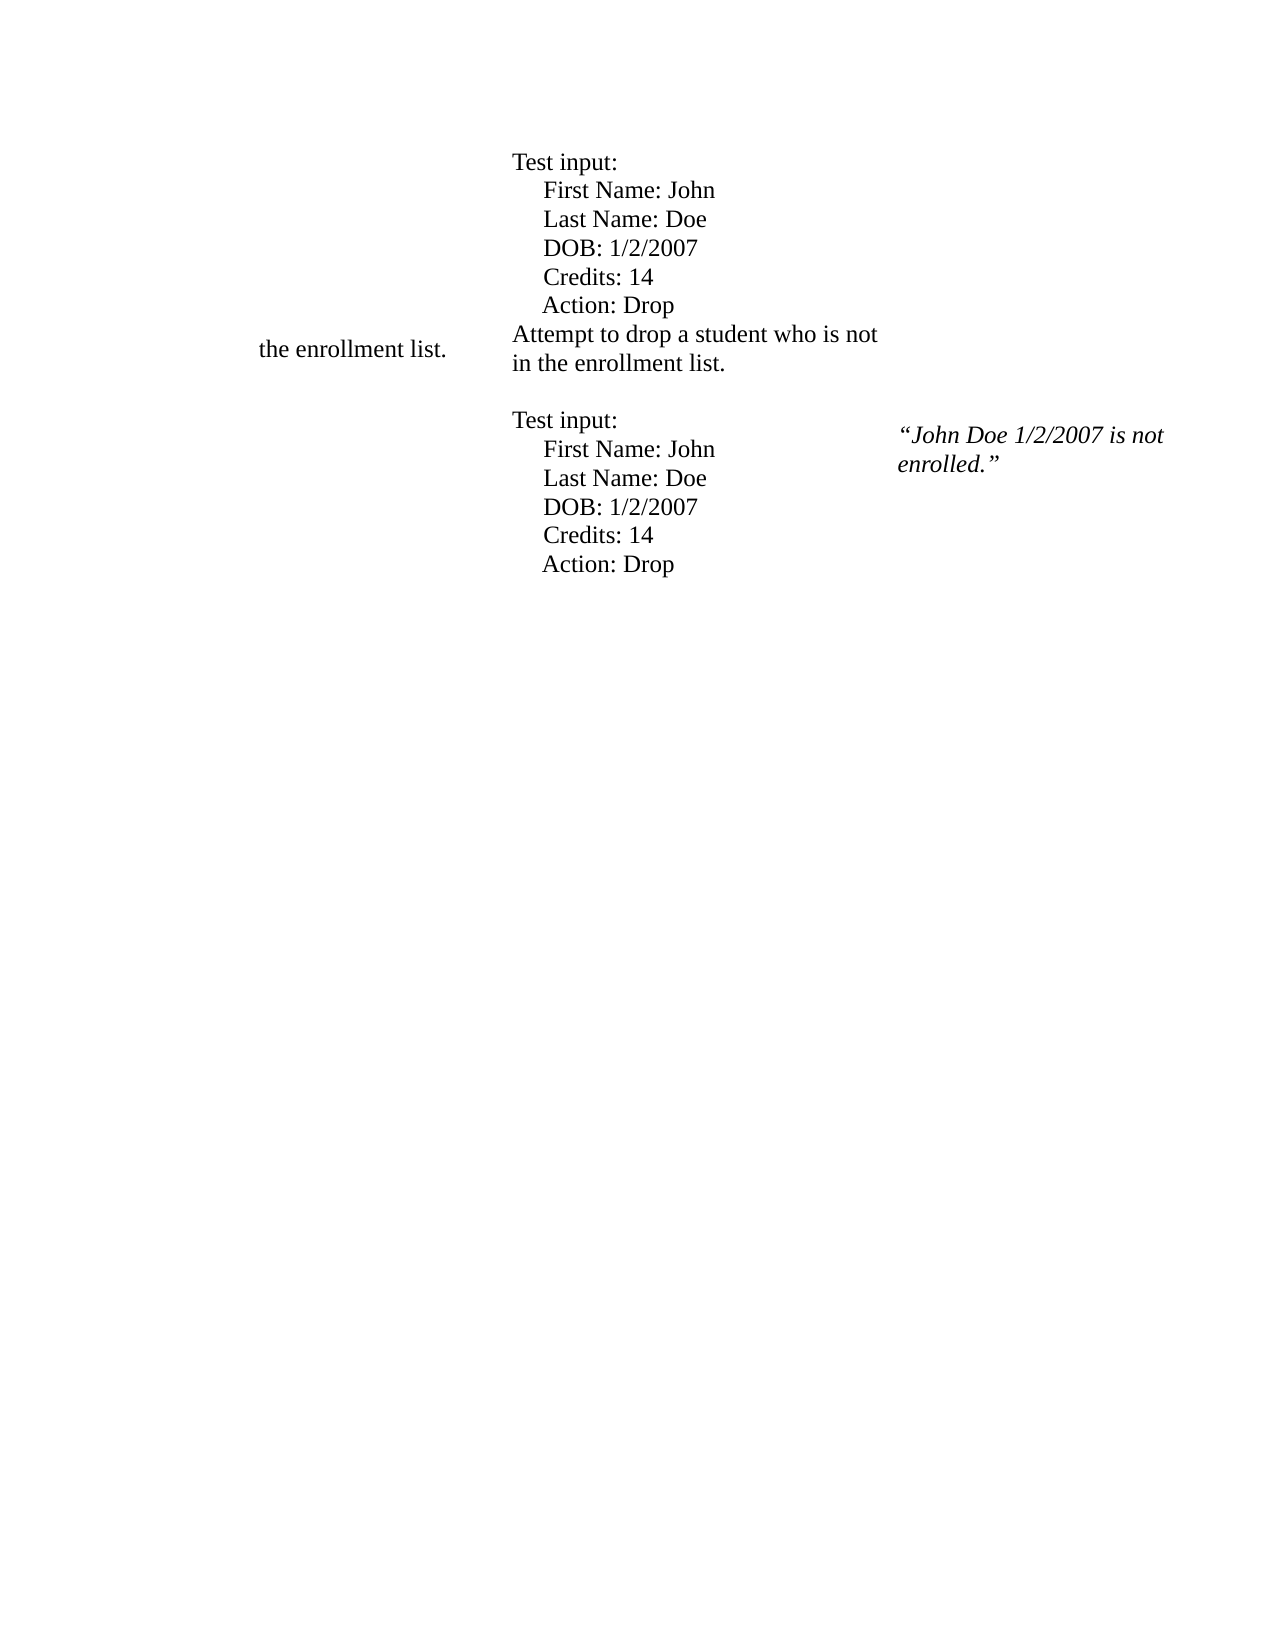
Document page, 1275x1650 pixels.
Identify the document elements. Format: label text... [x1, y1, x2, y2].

table_cell the enrollment list. [259, 118, 512, 578]
table_cell Attempt to drop a student who is not in the enrollment list. Test input: First Name: John Last Name: Doe DOB: 1/2/2007 Credits: 14 Action: Drop [512, 319, 897, 578]
table_cell [118, 118, 259, 578]
table_cell [897, 118, 1206, 319]
table_cell “John Doe 1/2/2007 is not enrolled.” [897, 319, 1206, 578]
table_cell Test input: First Name: John Last Name: Doe DOB: 1/2/2007 Credits: 14 Action: Drop [512, 118, 897, 319]
